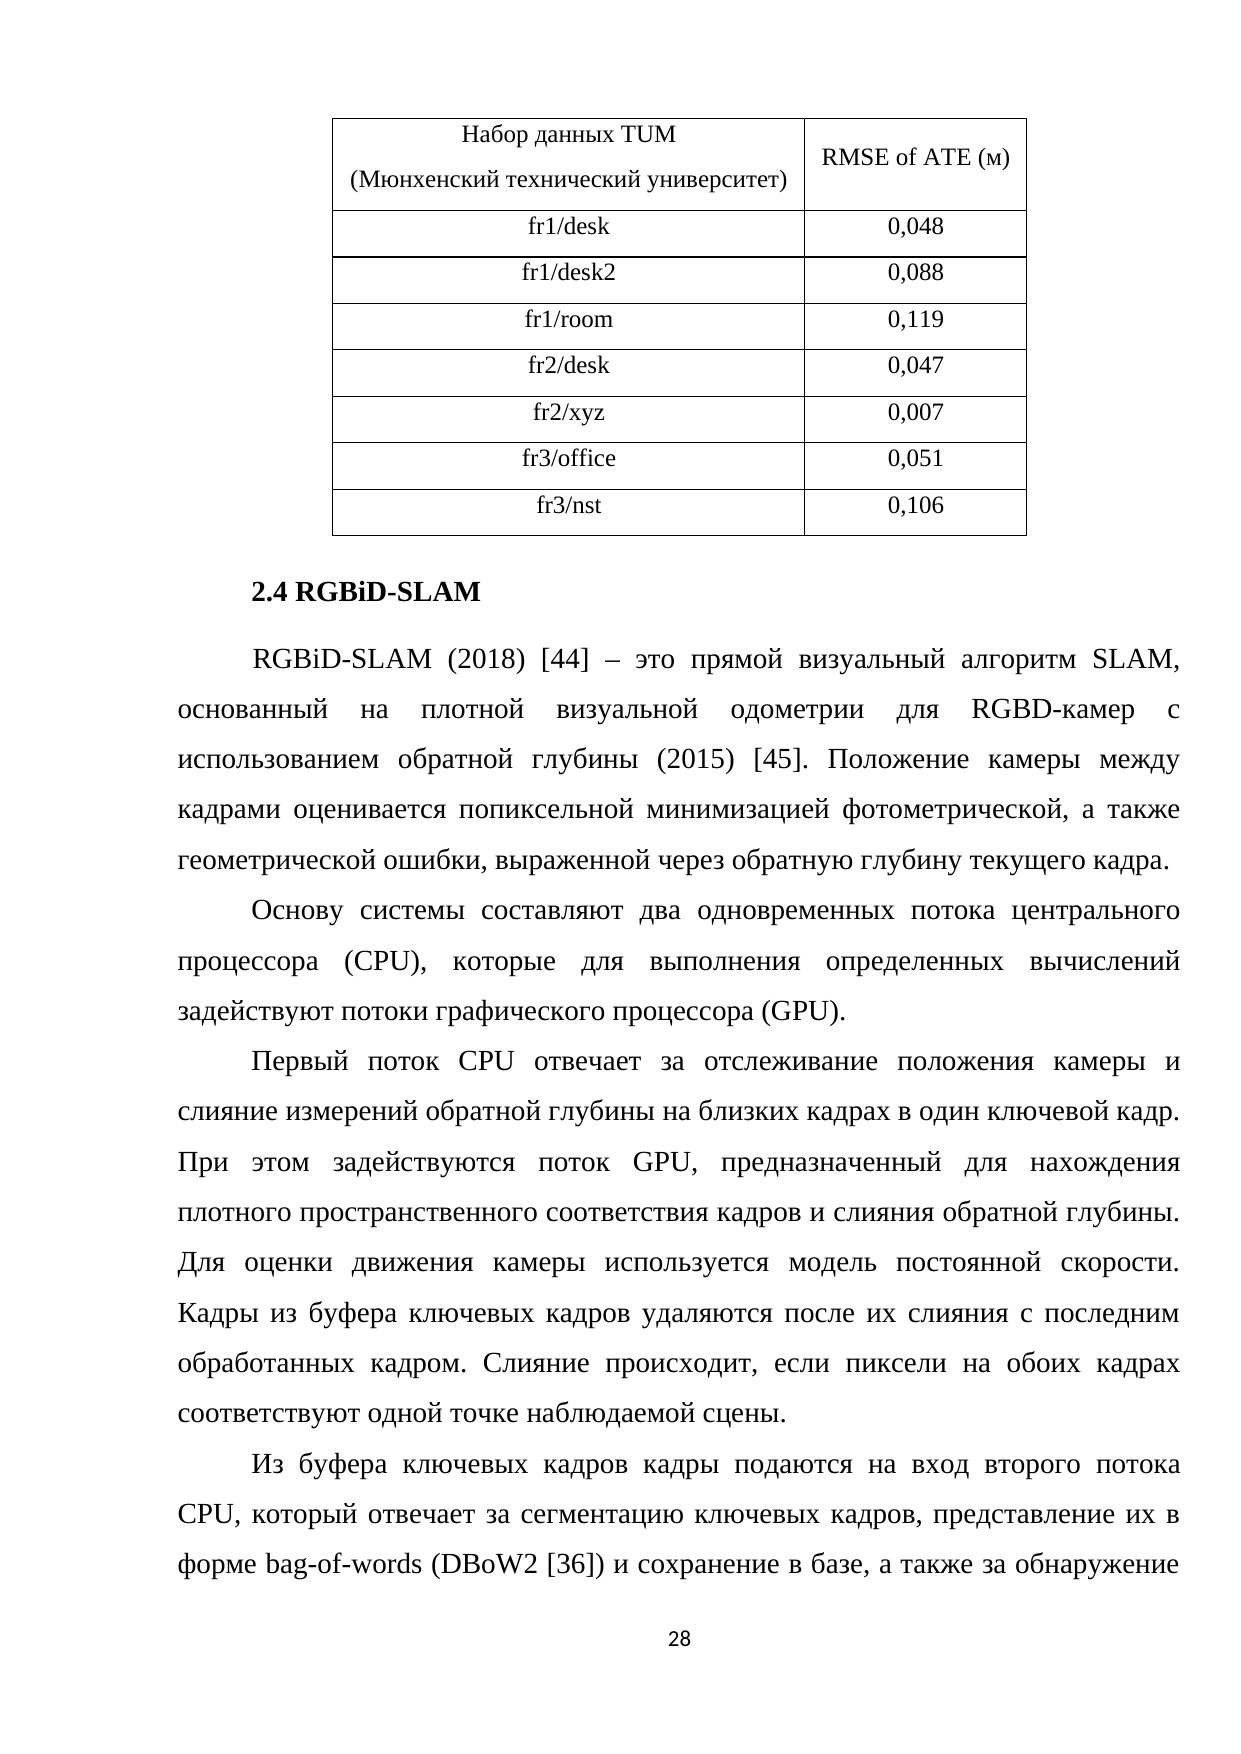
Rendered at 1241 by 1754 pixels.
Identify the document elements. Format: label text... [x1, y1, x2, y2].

table_cell 0,051 [805, 443, 1026, 489]
table_cell 0,047 [805, 350, 1026, 396]
text Из буфера ключевых кадров кадры подаются на вход второго потока CPU, который отвечает за сегментацию ключевых кадров, представление их в форме bag-of-words (DBoW2 [36]) и сохранение в базе, а также за обнаружение [177, 1446, 1181, 1580]
table_cell fr2/desk [333, 350, 804, 396]
table_cell fr3/nst [333, 490, 804, 535]
table_cell fr3/office [333, 443, 804, 489]
table_header RMSE of ATE (м) [805, 119, 1026, 210]
table_cell fr2/xyz [333, 397, 804, 442]
table_cell fr1/room [333, 304, 804, 349]
text 2.4 RGBiD-SLAM [177, 574, 1181, 607]
text RGBiD-SLAM (2018) [44] – это прямой визуальный алгоритм SLAM, основанный на плотной визуальной одометрии для RGBD-камер с использованием обратной глубины (2015) [45]. Положение камеры между кадрами оценивается попиксельной минимизацией фотометрической, а также геометрической ошибки, выраженной через обратную глубину текущего кадра. [177, 641, 1181, 876]
text Первый поток CPU отвечает за отслеживание положения камеры и слияние измерений обратной глубины на близких кадрах в один ключевой кадр. При этом задействуются поток GPU, предназначенный для нахождения плотного пространственного соответствия кадров и слияния обратной глубины. Для оценки движения камеры используется модель постоянной скорости. Кадры из буфера ключевых кадров удаляются после их слияния с последним обработанных кадром. Слияние происходит, если пиксели на обоих кадрах соответствуют одной точке наблюдаемой сцены. [177, 1043, 1181, 1429]
table_cell 0,119 [805, 304, 1026, 349]
table_cell 0,048 [805, 211, 1026, 256]
table_cell fr1/desk [333, 211, 804, 256]
table_cell 0,007 [805, 397, 1026, 442]
table_cell 0,088 [805, 258, 1026, 303]
text Основу системы составляют два одновременных потока центрального процессора (CPU), которые для выполнения определенных вычислений задействуют потоки графического процессора (GPU). [177, 892, 1181, 1026]
table_header Набор данных TUM (Мюнхенский технический университет) [333, 119, 804, 210]
table_cell 0,106 [805, 490, 1026, 535]
table_cell fr1/desk2 [333, 258, 804, 303]
